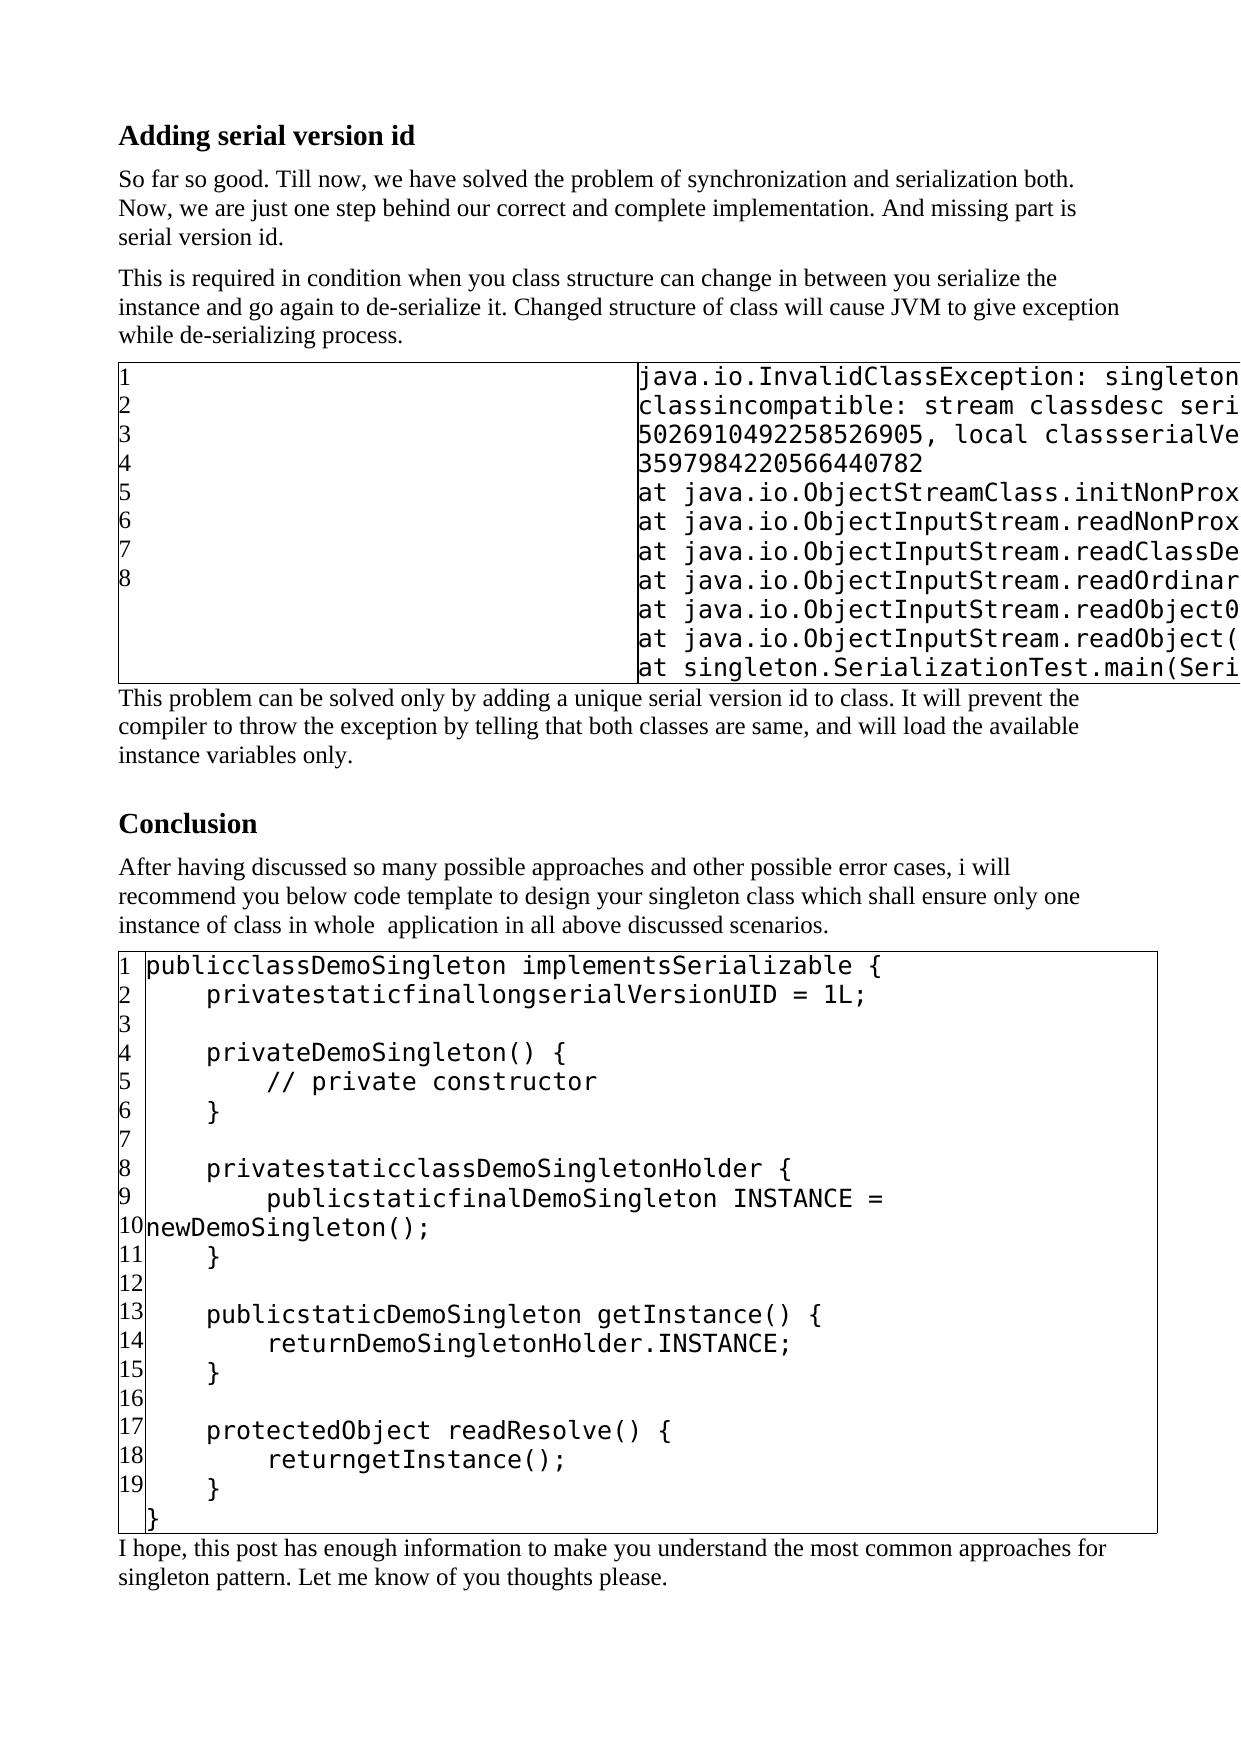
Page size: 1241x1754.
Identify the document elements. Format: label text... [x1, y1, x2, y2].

text Adding serial version id [118, 118, 1122, 152]
table_header 1 2 3 4 5 6 7 8 9 10 11 12 13 14 15 16 17 18 19 [119, 952, 145, 1533]
text Conclusion [118, 806, 1122, 840]
text This problem can be solved only by adding a unique serial version id to class. It will prevent the compiler to throw the exception by telling that both classes are same, and will load the available instance variables only. [118, 684, 1122, 769]
text After having discussed so many possible approaches and other possible error cases, i will recommend you below code template to design your singleton class which shall ensure only one instance of class in whole application in all above discussed scenarios. [118, 852, 1122, 939]
text So far so good. Till now, we have solved the problem of synchronization and serialization both. Now, we are just one step behind our correct and complete implementation. And missing part is serial version id. [118, 164, 1122, 250]
table_header publicclassDemoSingleton implementsSerializable { privatestaticfinallongserialVersionUID = 1L; privateDemoSingleton() { // private constructor } privatestaticclassDemoSingletonHolder { publicstaticfinalDemoSingleton INSTANCE = newDemoSingleton(); } publicstaticDemoSingleton getInstance() { returnDemoSingletonHolder.INSTANCE; } protectedObject readResolve() { returngetInstance(); } } [146, 952, 1157, 1533]
text I hope, this post has enough information to make you understand the most common approaches for singleton pattern. Let me know of you thoughts please. [118, 1534, 1122, 1591]
table_header java.io.InvalidClassException: singleton.DemoSingleton; local classincompatible: stream classdesc serialVersionUID = 5026910492258526905, local classserialVersionUID = 3597984220566440782 at java.io.ObjectStreamClass.initNonProxy(Unknown Source) at java.io.ObjectInputStream.readNonProxyDesc(Unknown Source) at java.io.ObjectInputStream.readClassDesc(Unknown Source) at java.io.ObjectInputStream.readOrdinaryObject(Unknown Source) at java.io.ObjectInputStream.readObject0(Unknown Source) at java.io.ObjectInputStream.readObject(Unknown Source) at singleton.SerializationTest.main(SerializationTest.java:24) [639, 363, 1240, 683]
table_header 1 2 3 4 5 6 7 8 [119, 363, 637, 683]
text This is required in condition when you class structure can change in between you serialize the instance and go again to de-serialize it. Changed structure of class will cause JVM to give exception while de-serializing process. [118, 263, 1122, 349]
